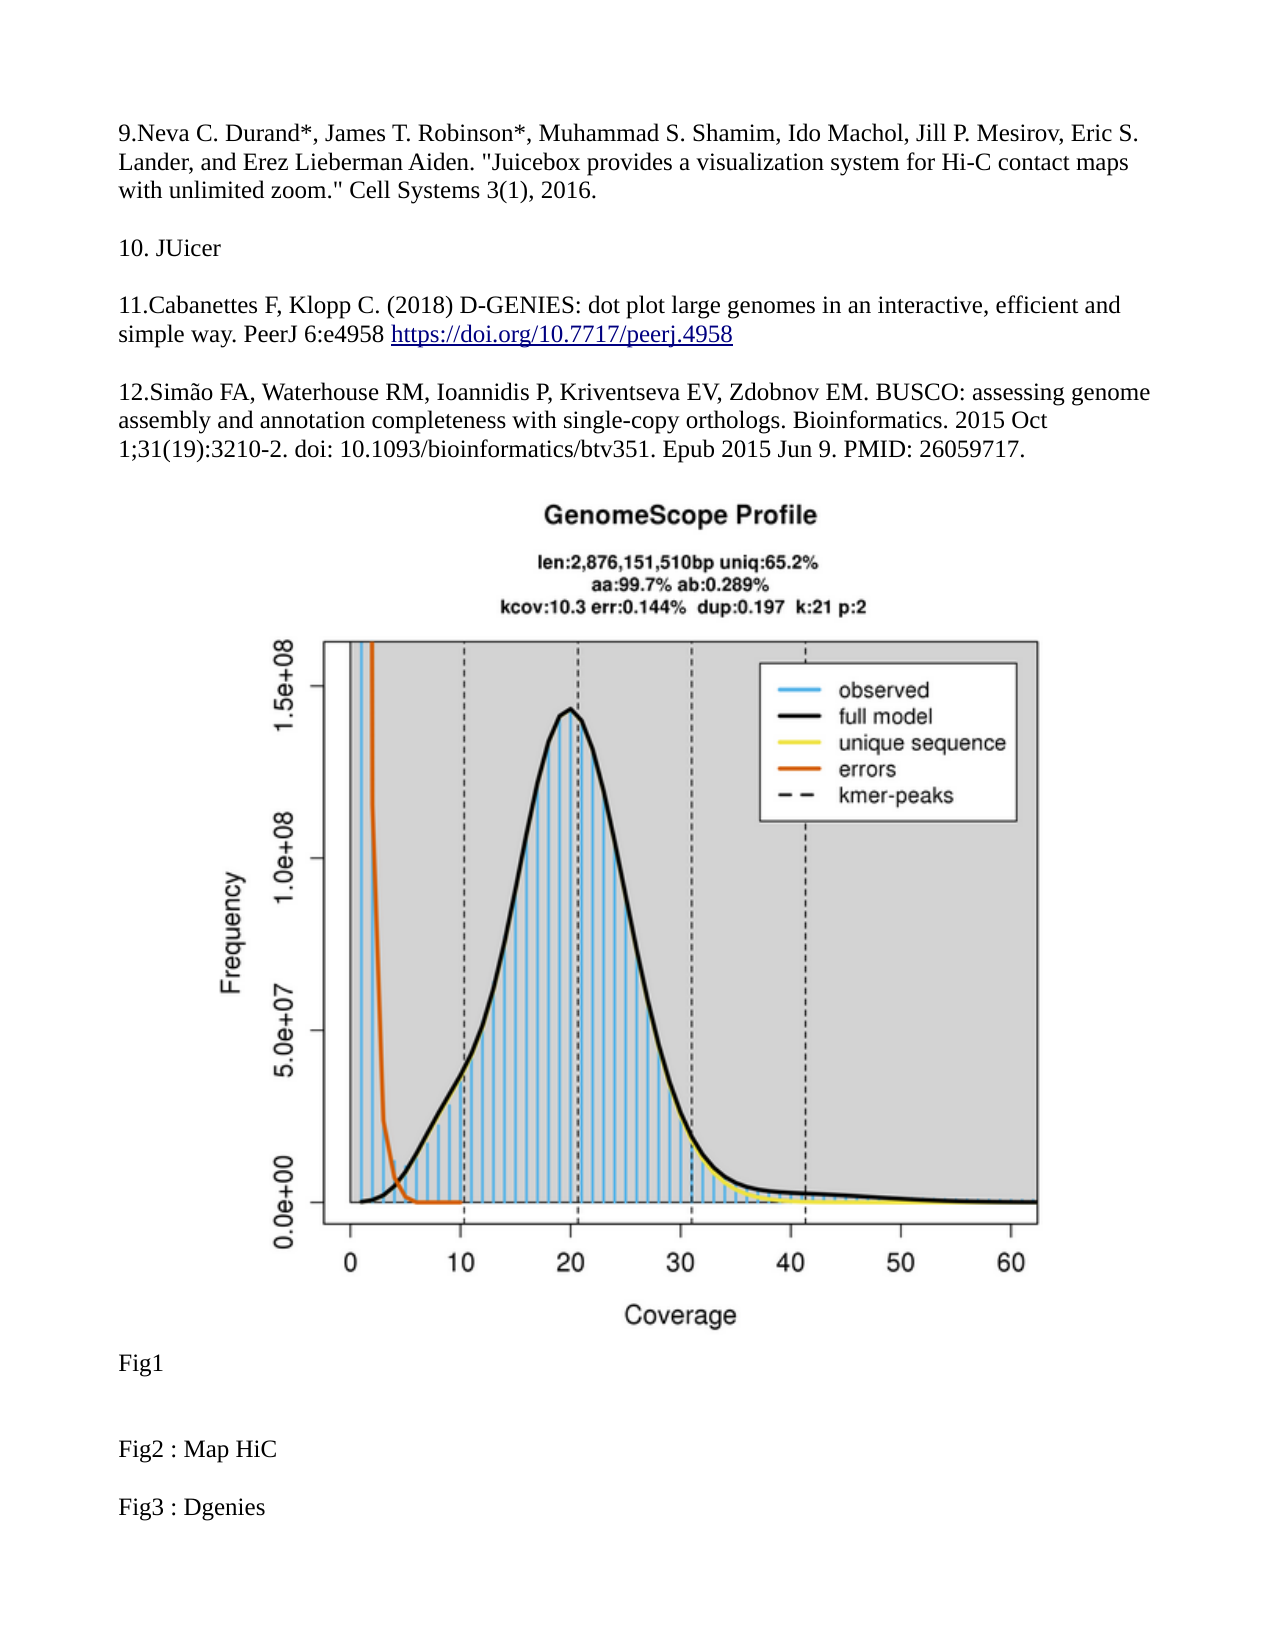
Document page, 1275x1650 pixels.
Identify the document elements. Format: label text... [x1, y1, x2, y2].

text 11.Cabanettes F, Klopp C. (2018) D-GENIES: dot plot large genomes in an interactive, efficient and simple way. PeerJ 6:e4958 https://doi.org/10.7717/peerj.4958 [118, 291, 1157, 348]
text Fig1 [118, 492, 1157, 1377]
text Fig2 : Map HiC [118, 1434, 1157, 1463]
text 9.Neva C. Durand*, James T. Robinson*, Muhammad S. Shamim, Ido Machol, Jill P. Mesirov, Eric S. Lander, and Erez Lieberman Aiden. "Juicebox provides a visualization system for Hi-C contact maps with unlimited zoom." Cell Systems 3(1), 2016. [118, 118, 1157, 204]
text 12.Simão FA, Waterhouse RM, Ioannidis P, Kriventseva EV, Zdobnov EM. BUSCO: assessing genome assembly and annotation completeness with single-copy orthologs. Bioinformatics. 2015 Oct 1;31(19):3210-2. doi: 10.1093/bioinformatics/btv351. Epub 2015 Jun 9. PMID: 26059717. [118, 377, 1157, 463]
text Fig3 : Dgenies [118, 1492, 1157, 1521]
picture [218, 491, 1057, 1349]
text 10. JUicer [118, 233, 1157, 262]
